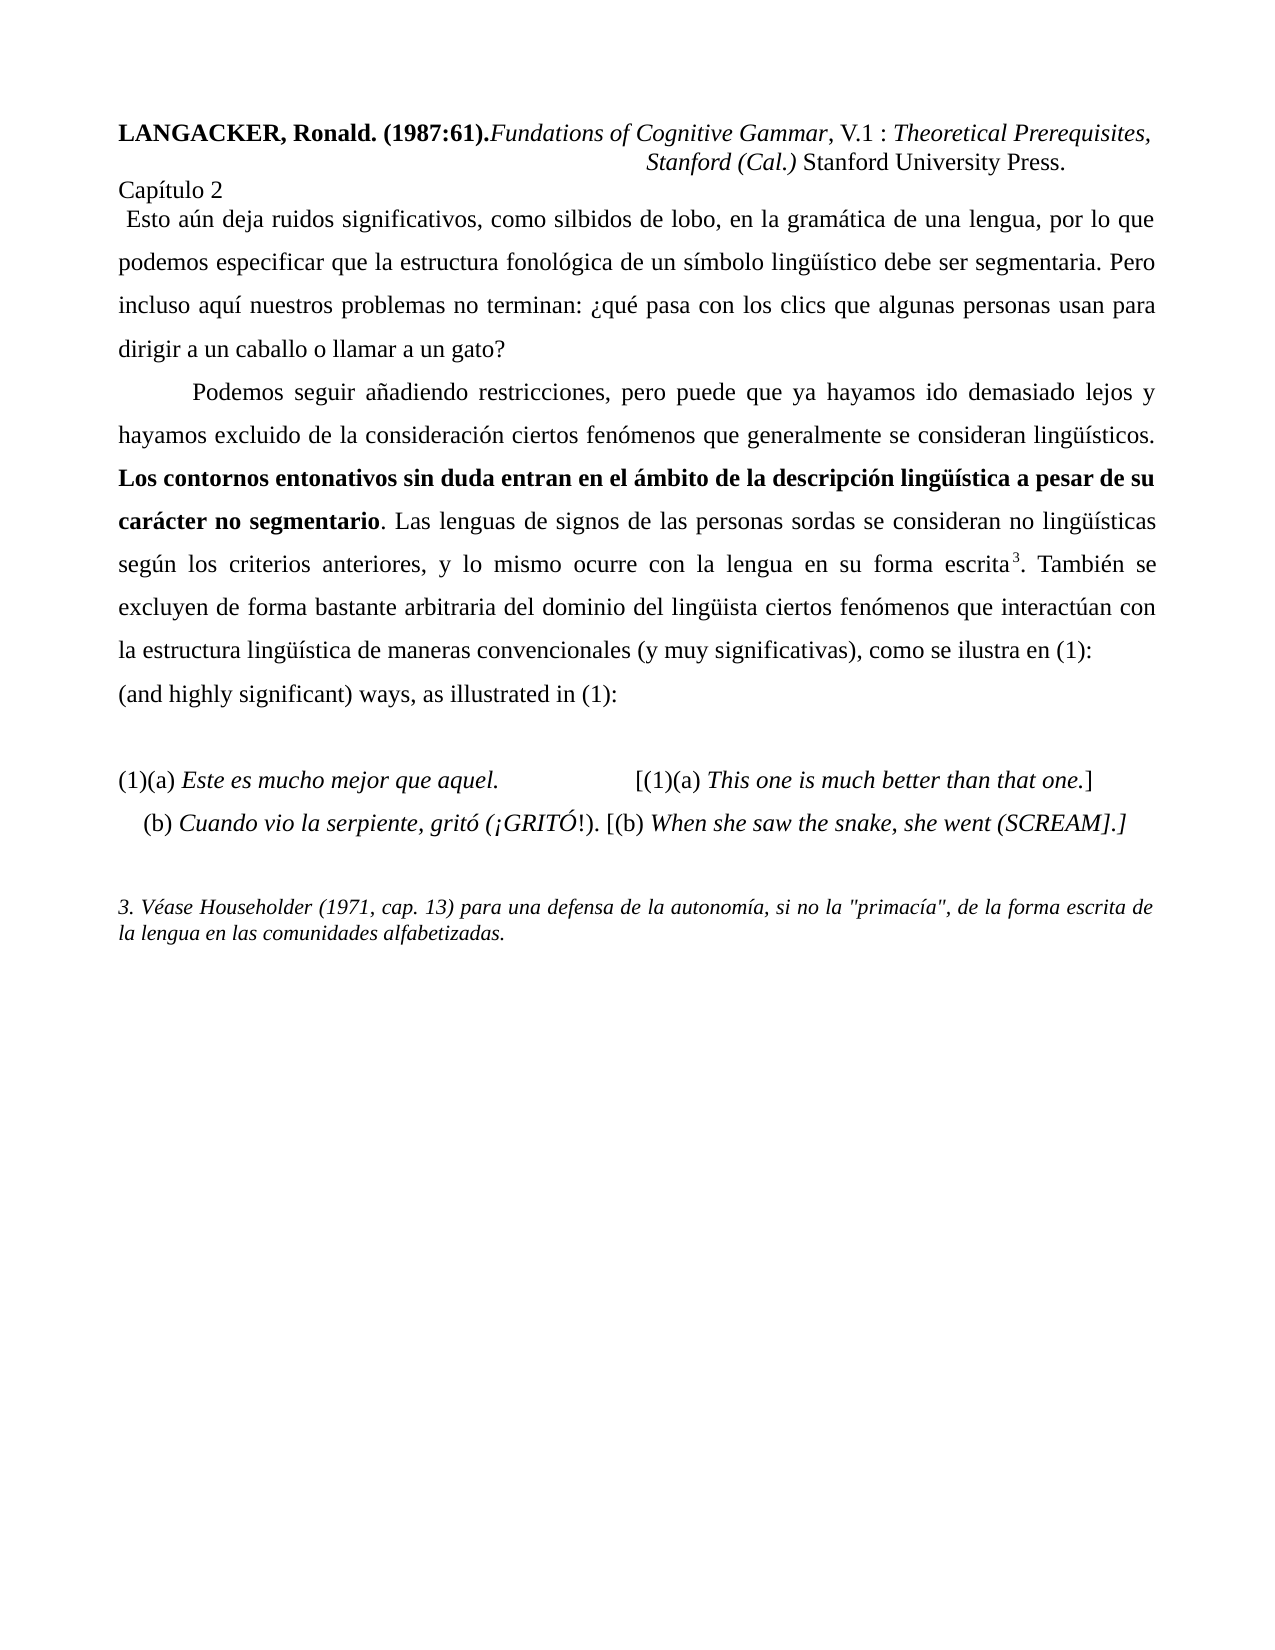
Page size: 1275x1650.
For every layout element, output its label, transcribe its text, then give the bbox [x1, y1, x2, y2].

text (and highly significant) ways, as illustrated in (1): [118, 679, 1157, 707]
text LANGACKER, Ronald. (1987:61).Fundations of Cognitive Gammar, V.1 : Theoretical Prerequisites, Stanford (Cal.) Stanford University Press. [118, 118, 1157, 176]
text (b) Cuando vio la serpiente, gritó (¡GRITÓ!). [(b) When she saw the snake, she went (SCREAM].] [118, 808, 1157, 837]
text Capítulo 2 [118, 176, 1157, 204]
text 3. Véase Householder (1971, cap. 13) para una defensa de la autonomía, si no la "primacía", de la forma escrita de la lengua en las comunidades alfabetizadas. [118, 894, 1157, 945]
text Podemos seguir añadiendo restricciones, pero puede que ya hayamos ido demasiado lejos y hayamos excluido de la consideración ciertos fenómenos que generalmente se consideran lingüísticos. Los contornos entonativos sin duda entran en el ámbito de la descripción lingüística a pesar de su carácter no segmentario. Las lenguas de signos de las personas sordas se consideran no lingüísticas según los criterios anteriores, y lo mismo ocurre con la lengua en su forma escrita3. También se excluyen de forma bastante arbitraria del dominio del lingüista ciertos fenómenos que interactúan con la estructura lingüística de maneras convencionales (y muy significativas), como se ilustra en (1): [118, 377, 1157, 664]
text (1)(a) Este es mucho mejor que aquel. [(1)(a) This one is much better than that one.] [118, 765, 1157, 794]
text Esto aún deja ruidos significativos, como silbidos de lobo, en la gramática de una lengua, por lo que podemos especificar que la estructura fonológica de un símbolo lingüístico debe ser segmentaria. Pero incluso aquí nuestros problemas no terminan: ¿qué pasa con los clics que algunas personas usan para dirigir a un caballo o llamar a un gato? [118, 204, 1157, 362]
